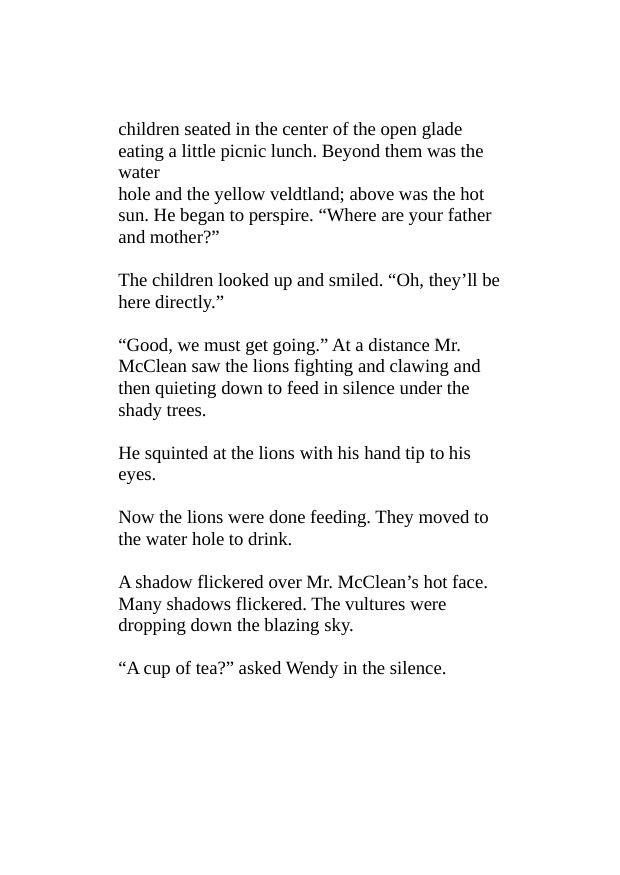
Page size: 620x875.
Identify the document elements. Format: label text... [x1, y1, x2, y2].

text children seated in the center of the open glade eating a little picnic lunch. Beyond them was the water hole and the yellow veldtland; above was the hot sun. He began to perspire. “Where are your father and mother?” The children looked up and smiled. “Oh, they’ll be here directly.” “Good, we must get going.” At a distance Mr. McClean saw the lions fighting and clawing and then quieting down to feed in silence under the shady trees. He squinted at the lions with his hand tip to his eyes. Now the lions were done feeding. They moved to the water hole to drink. A shadow flickered over Mr. McClean’s hot face. Many shadows flickered. The vultures were dropping down the blazing sky. “A cup of tea?” asked Wendy in the silence. [118, 118, 501, 700]
